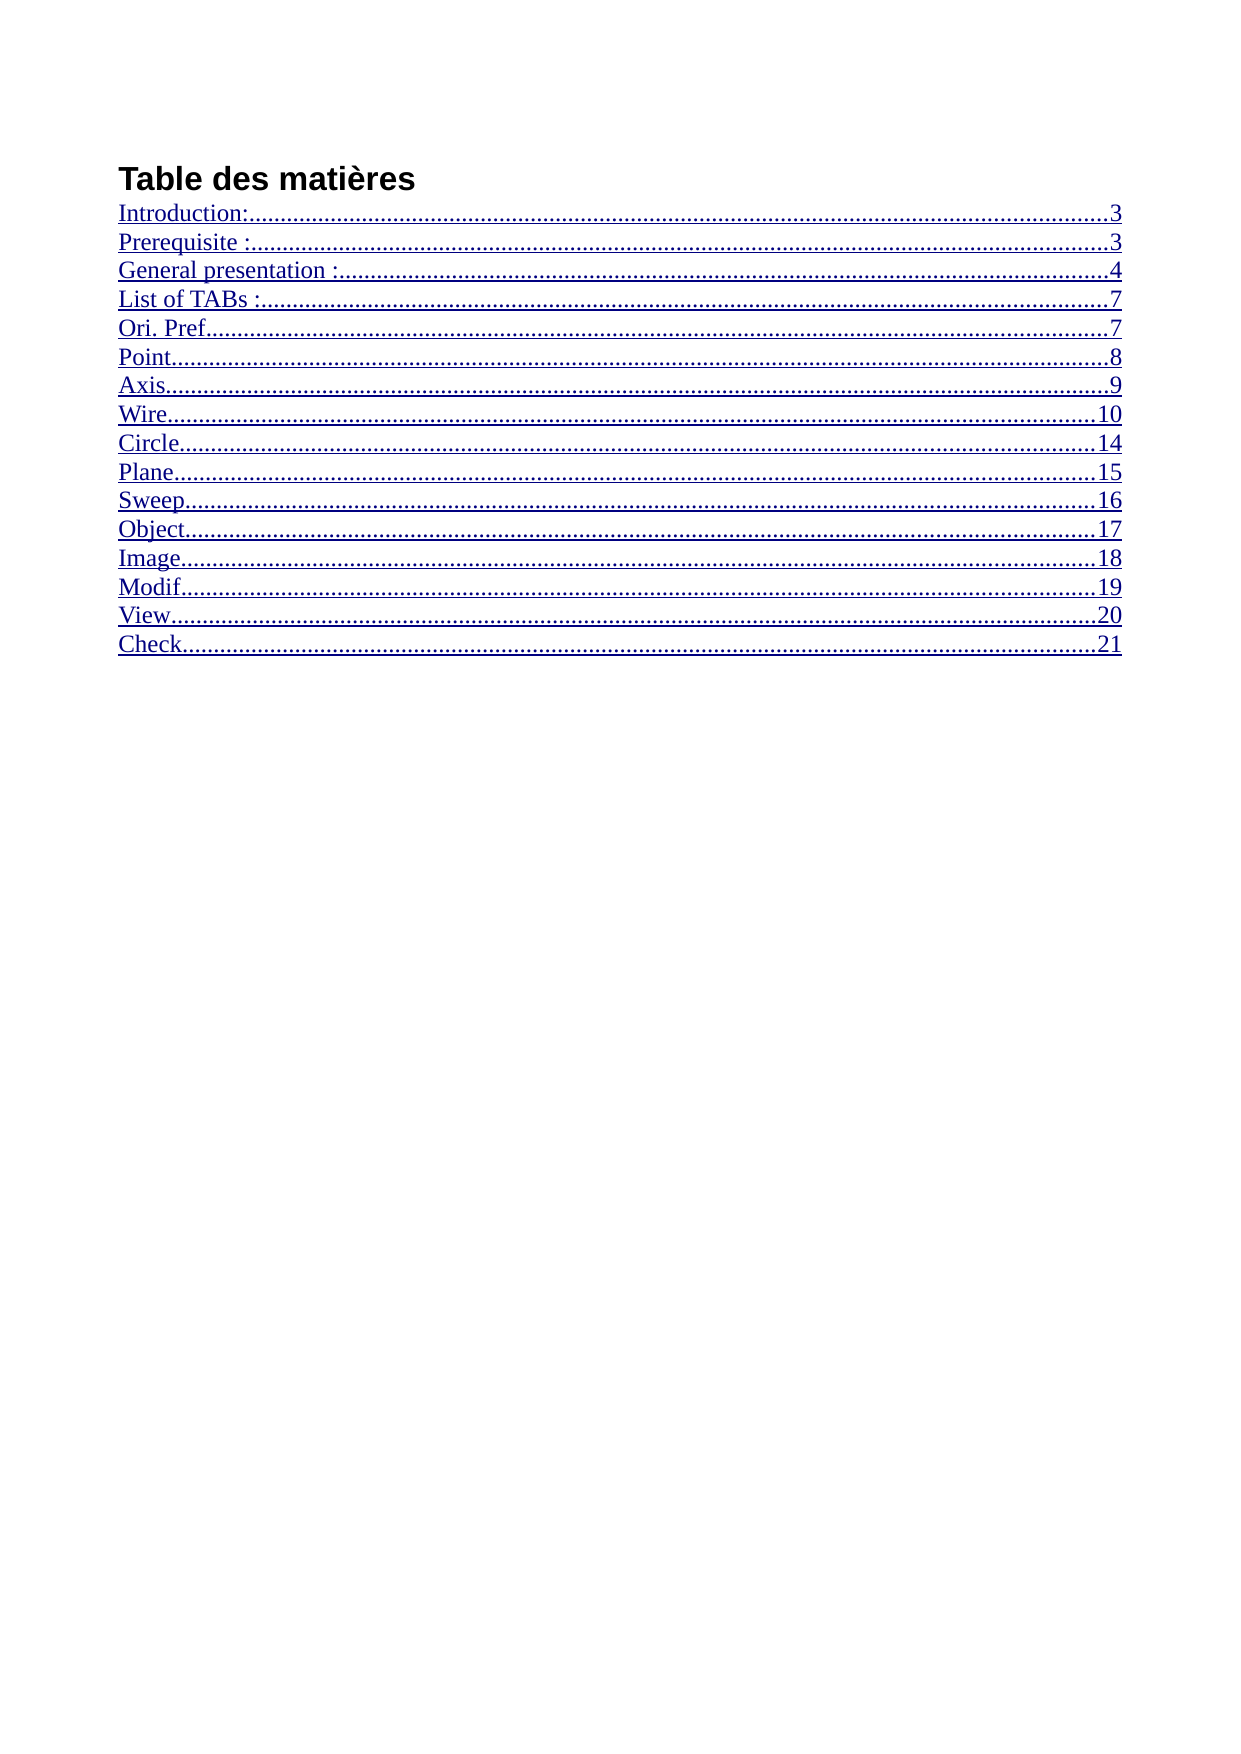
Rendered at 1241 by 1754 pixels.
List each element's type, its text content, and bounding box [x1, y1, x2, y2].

subtitle Table des matières [118, 159, 1122, 198]
text Axis 9 [118, 370, 1122, 395]
text Image 18 [118, 543, 1122, 568]
text Sweep 16 [118, 485, 1122, 510]
text View 20 [118, 600, 1122, 625]
text General presentation : 4 [118, 255, 1122, 280]
text Object 17 [118, 514, 1122, 539]
text Circle 14 [118, 428, 1122, 453]
text Introduction: 3 [118, 198, 1122, 223]
text Point 8 [118, 342, 1122, 367]
text Modif. 19 [118, 572, 1122, 597]
text Check 21 [118, 629, 1122, 654]
text Prerequisite : 3 [118, 227, 1122, 252]
text Wire 10 [118, 399, 1122, 424]
text Ori. Pref. 7 [118, 313, 1122, 338]
text Plane 15 [118, 457, 1122, 482]
text List of TABs : 7 [118, 284, 1122, 309]
